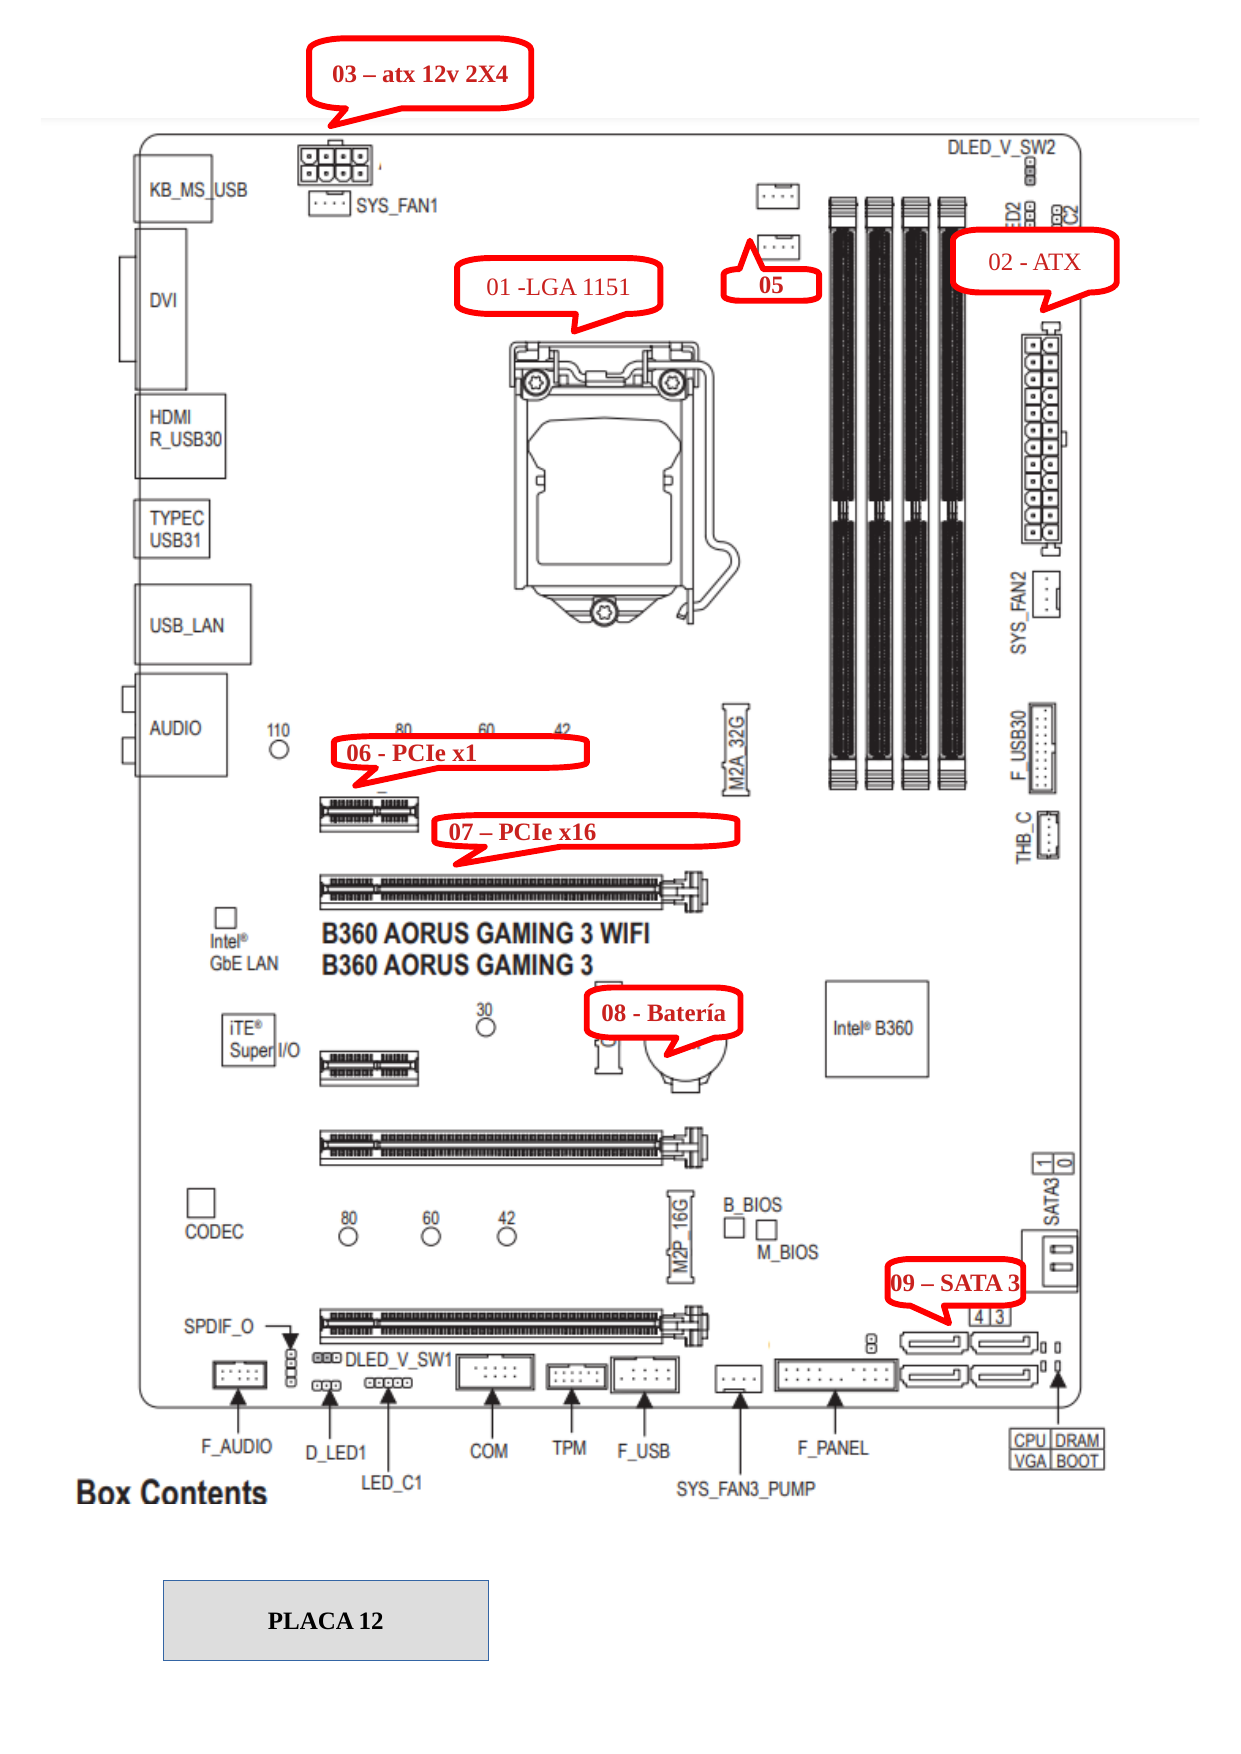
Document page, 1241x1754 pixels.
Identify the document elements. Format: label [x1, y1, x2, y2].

picture [40, 118, 1200, 1504]
